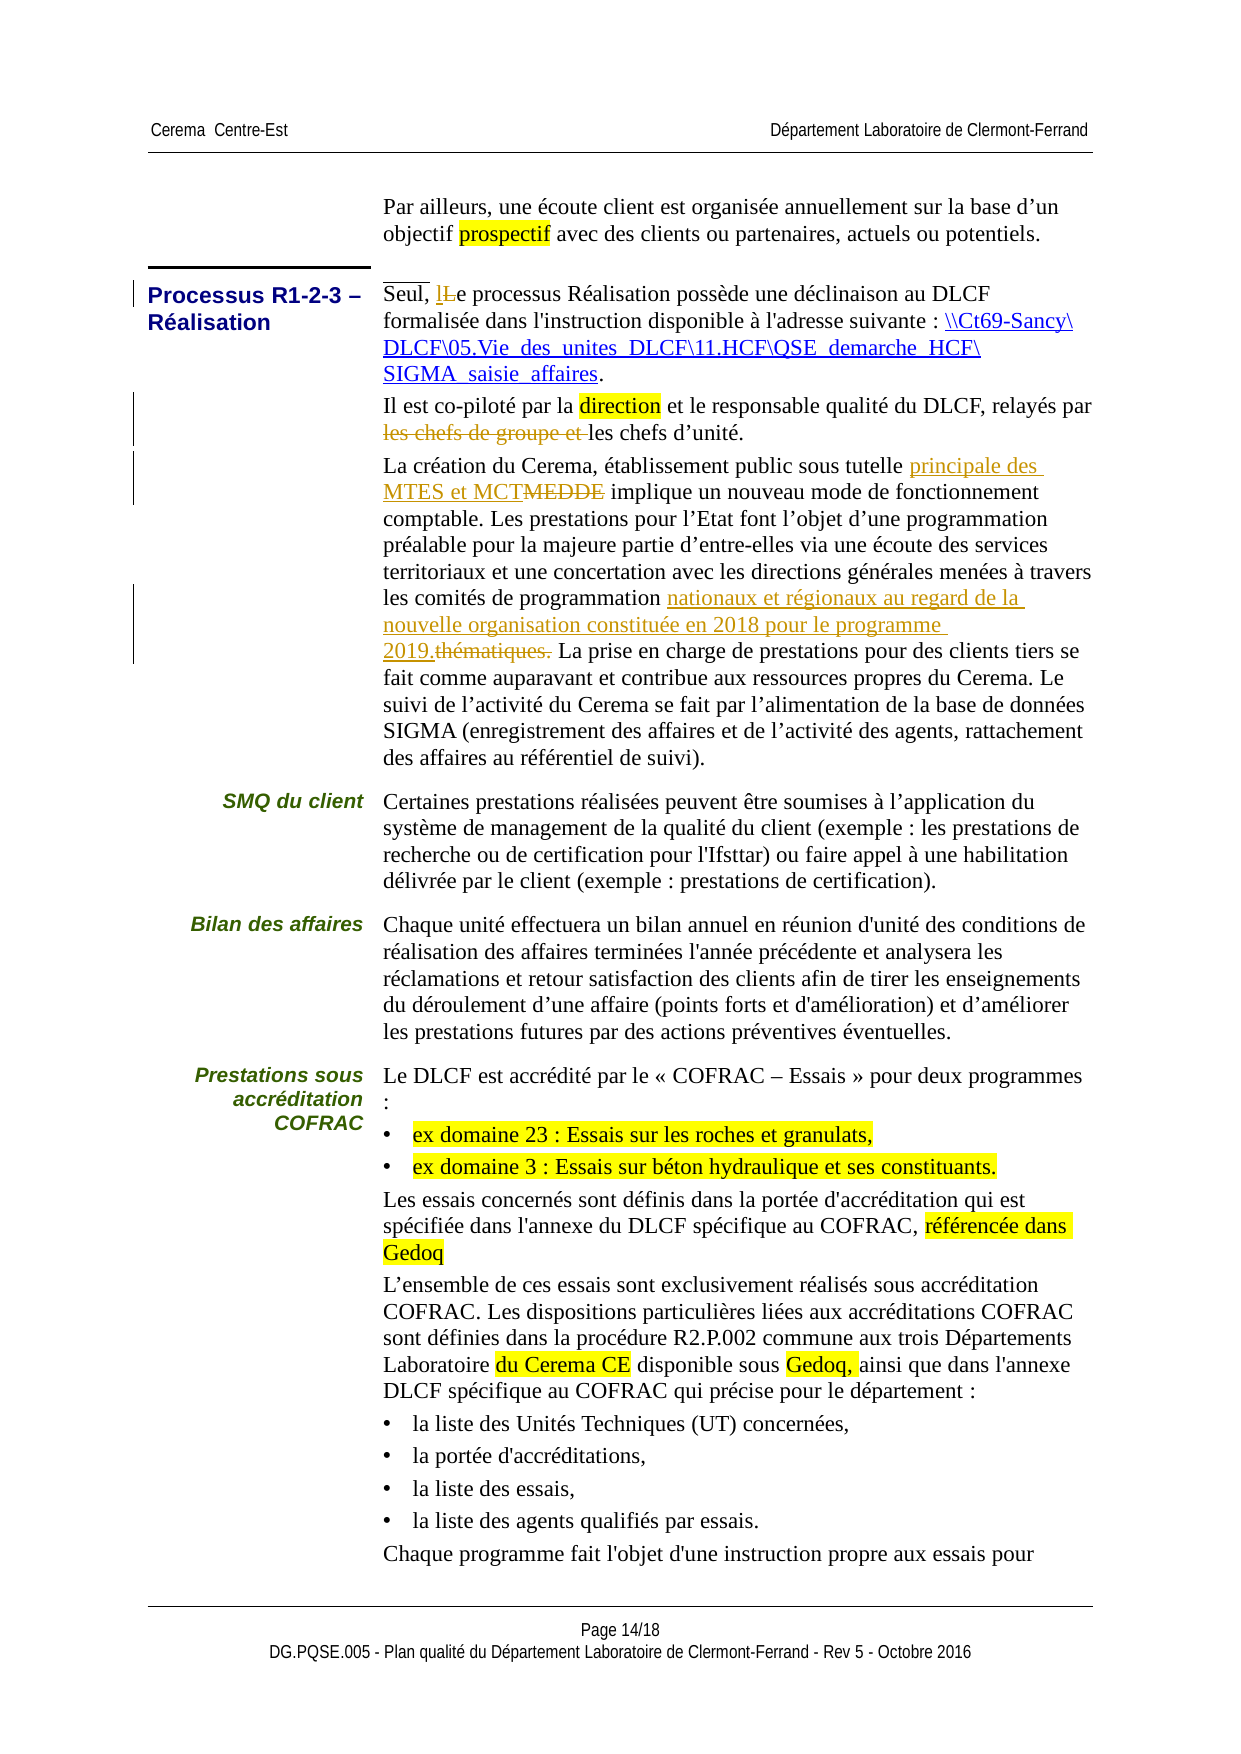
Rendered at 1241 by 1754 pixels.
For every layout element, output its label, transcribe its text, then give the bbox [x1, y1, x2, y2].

table_header Chaque unité effectuera un bilan annuel en réunion d'unité des conditions de réalisation des affaires terminées l'année précédente et analysera les réclamations et retour satisfaction des clients afin de tirer les enseignements du déroulement d’une affaire (points forts et d'amélioration) et d’améliorer les prestations futures par des actions préventives éventuelles. [371, 900, 1093, 1050]
table_header Le DLCF est accrédité par le « COFRAC – Essais » pour deux programmes : ex domaine 23 : Essais sur les roches et granulats, ex domaine 3 : Essais sur béton hydraulique et ses constituants. Les essais concernés sont définis dans la portée d'accréditation qui est spécifiée dans l'annexe du DLCF spécifique au COFRAC, référencée dans Gedoq L’ensemble de ces essais sont exclusivement réalisés sous accréditation COFRAC. Les dispositions particulières liées aux accréditations COFRAC sont définies dans la procédure R2.P.002 commune aux trois Départements Laboratoire du Cerema CE disponible sous Gedoq, ainsi que dans l'annexe DLCF spécifique au COFRAC qui précise pour le département : la liste des Unités Techniques (UT) concernées, la portée d'accréditations, la liste des essais, la liste des agents qualifiés par essais. Chaque programme fait l'objet d'une instruction propre aux essais pour [371, 1050, 1093, 1572]
table_header SMQ du client [148, 776, 371, 899]
table_header Par ailleurs, une écoute client est organisée annuellement sur la base d’un objectif prospectif avec des clients ou partenaires, actuels ou potentiels. [371, 181, 1093, 252]
table_header Processus R1-2-3 – Réalisation [148, 269, 371, 776]
table_header Seul, le processus Réalisation possède une déclinaison au DLCF formalisée dans l'instruction disponible à l'adresse suivante : \\Ct69-Sancy\DLCF\05.Vie_des_unites_DLCF\11.HCF\QSE_demarche_HCF\SIGMA_saisie_affaires. Il est co-piloté par la direction et le responsable qualité du DLCF, relayés par les chefs d’unité. La création du Cerema, établissement public sous tutelle principale des MTES et MCT implique un nouveau mode de fonctionnement comptable. Les prestations pour l’Etat font l’objet d’une programmation préalable pour la majeure partie d’entre-elles via une écoute des services territoriaux et une concertation avec les directions générales menées à travers les comités de programmation nationaux et régionaux au regard de la nouvelle organisation constituée en 2018 pour le programme 2019. La prise en charge de prestations pour des clients tiers se fait comme auparavant et contribue aux ressources propres du Cerema. Le suivi de l’activité du Cerema se fait par l’alimentation de la base de données SIGMA (enregistrement des affaires et de l’activité des agents, rattachement des affaires au référentiel de suivi). [371, 266, 1093, 776]
table_header Bilan des affaires [148, 900, 371, 1050]
table_header Certaines prestations réalisées peuvent être soumises à l’application du système de management de la qualité du client (exemple : les prestations de recherche ou de certification pour l'Ifsttar) ou faire appel à une habilitation délivrée par le client (exemple : prestations de certification). [371, 776, 1093, 899]
table_header Prestations sous accréditation COFRAC [148, 1050, 371, 1572]
table_header [148, 181, 371, 252]
